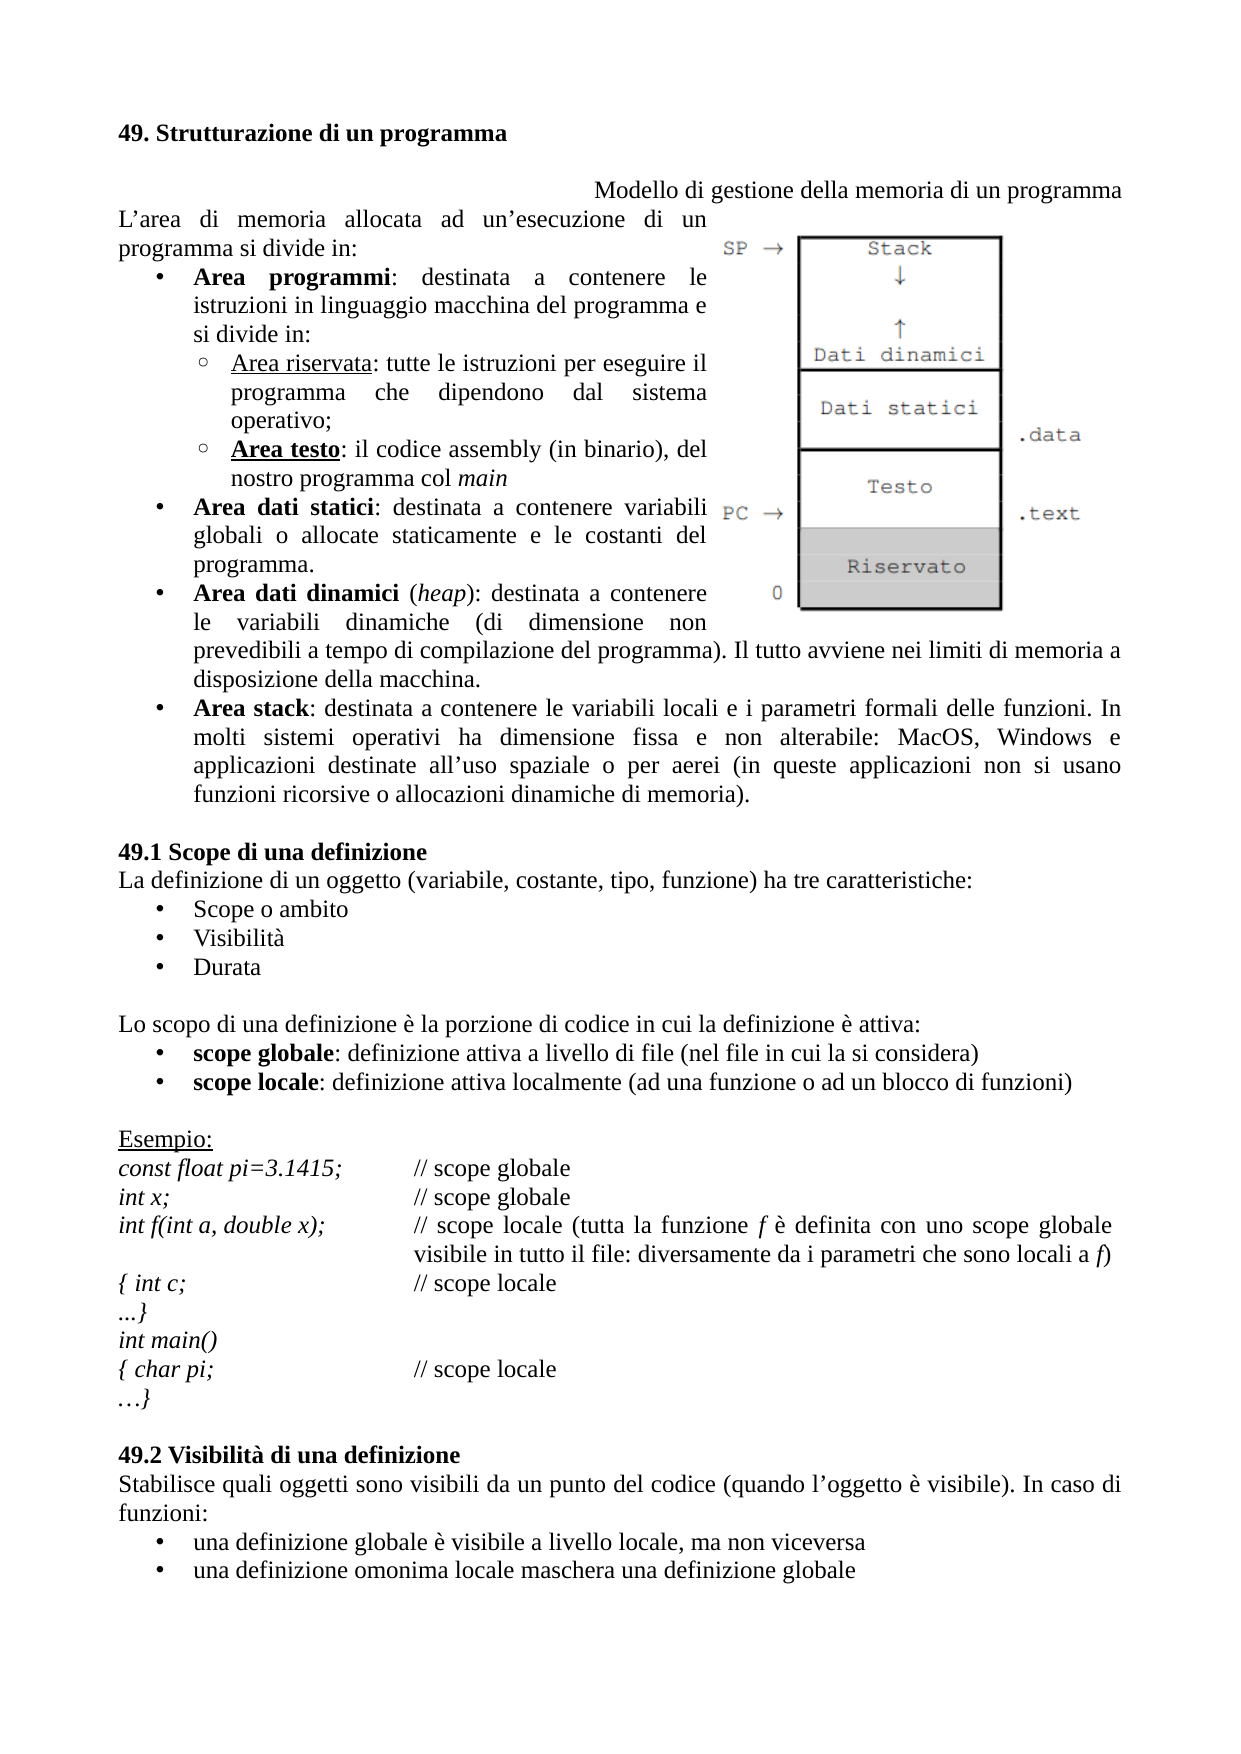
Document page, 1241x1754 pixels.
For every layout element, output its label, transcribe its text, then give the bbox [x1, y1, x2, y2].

picture [707, 222, 1097, 627]
text …} [118, 1383, 1122, 1412]
text int main() [118, 1326, 1122, 1354]
list Area riservata: tutte le istruzioni per eseguire il programma che dipendono dal sistema operativo; [193, 348, 707, 434]
list Area stack: destinata a contenere le variabili locali e i parametri formali delle funzioni. In molti sistemi operativi ha dimensione fissa e non alterabile: MacOS, Windows e applicazioni destinate all’uso spaziale o per aerei (in queste applicazioni non si usano funzioni ricorsive o allocazioni dinamiche di memoria). [156, 693, 1122, 808]
text int x; // scope globale [118, 1182, 1122, 1211]
text La definizione di un oggetto (variabile, costante, tipo, funzione) ha tre caratteristiche: [118, 866, 1122, 894]
list Scope o ambito [156, 894, 1122, 923]
list Visibilità [156, 923, 1122, 952]
list Area dati statici: destinata a contenere variabili globali o allocate staticamente e le costanti del programma. [156, 492, 707, 578]
text ...} [118, 1297, 1122, 1326]
text Esempio: [118, 1124, 1122, 1153]
text 49.1 Scope di una definizione [118, 837, 1122, 866]
list scope locale: definizione attiva localmente (ad una funzione o ad un blocco di funzioni) [156, 1067, 1122, 1096]
text { char pi; // scope locale [118, 1354, 1122, 1383]
list una definizione globale è visibile a livello locale, ma non viceversa [156, 1527, 1122, 1556]
list Area dati dinamici (heap): destinata a contenere le variabili dinamiche (di dimensione non prevedibili a tempo di compilazione del programma). Il tutto avviene nei limiti di memoria a disposizione della macchina. [156, 578, 1122, 693]
list [1097, 348, 1122, 434]
text Lo scopo di una definizione è la porzione di codice in cui la definizione è attiva: [118, 1009, 1122, 1038]
text { int c; // scope locale [118, 1268, 1122, 1297]
text 49.2 Visibilità di una definizione [118, 1441, 1122, 1469]
list Area programmi: destinata a contenere le istruzioni in linguaggio macchina del programma e si divide in: [156, 262, 707, 348]
text Modello di gestione della memoria di un programma [118, 176, 1122, 204]
list una definizione omonima locale maschera una definizione globale [156, 1556, 1122, 1584]
list Durata [156, 952, 1122, 981]
list Area testo: il codice assembly (in binario), del nostro programma col main [193, 434, 707, 492]
text Stabilisce quali oggetti sono visibili da un punto del codice (quando l’oggetto è visibile). In caso di funzioni: [118, 1469, 1122, 1527]
text L’area di memoria allocata ad un’esecuzione di un programma si divide in: [118, 204, 1122, 262]
list [1097, 262, 1122, 348]
list scope globale: definizione attiva a livello di file (nel file in cui la si considera) [156, 1038, 1122, 1067]
text const float pi=3.1415; // scope globale [118, 1153, 1122, 1182]
text int f(int a, double x); // scope locale (tutta la funzione f è definita con uno scope globale visibile in tutto il file: diversamente da i parametri che sono locali a f) [118, 1211, 1122, 1268]
text 49. Strutturazione di un programma [118, 118, 1122, 147]
